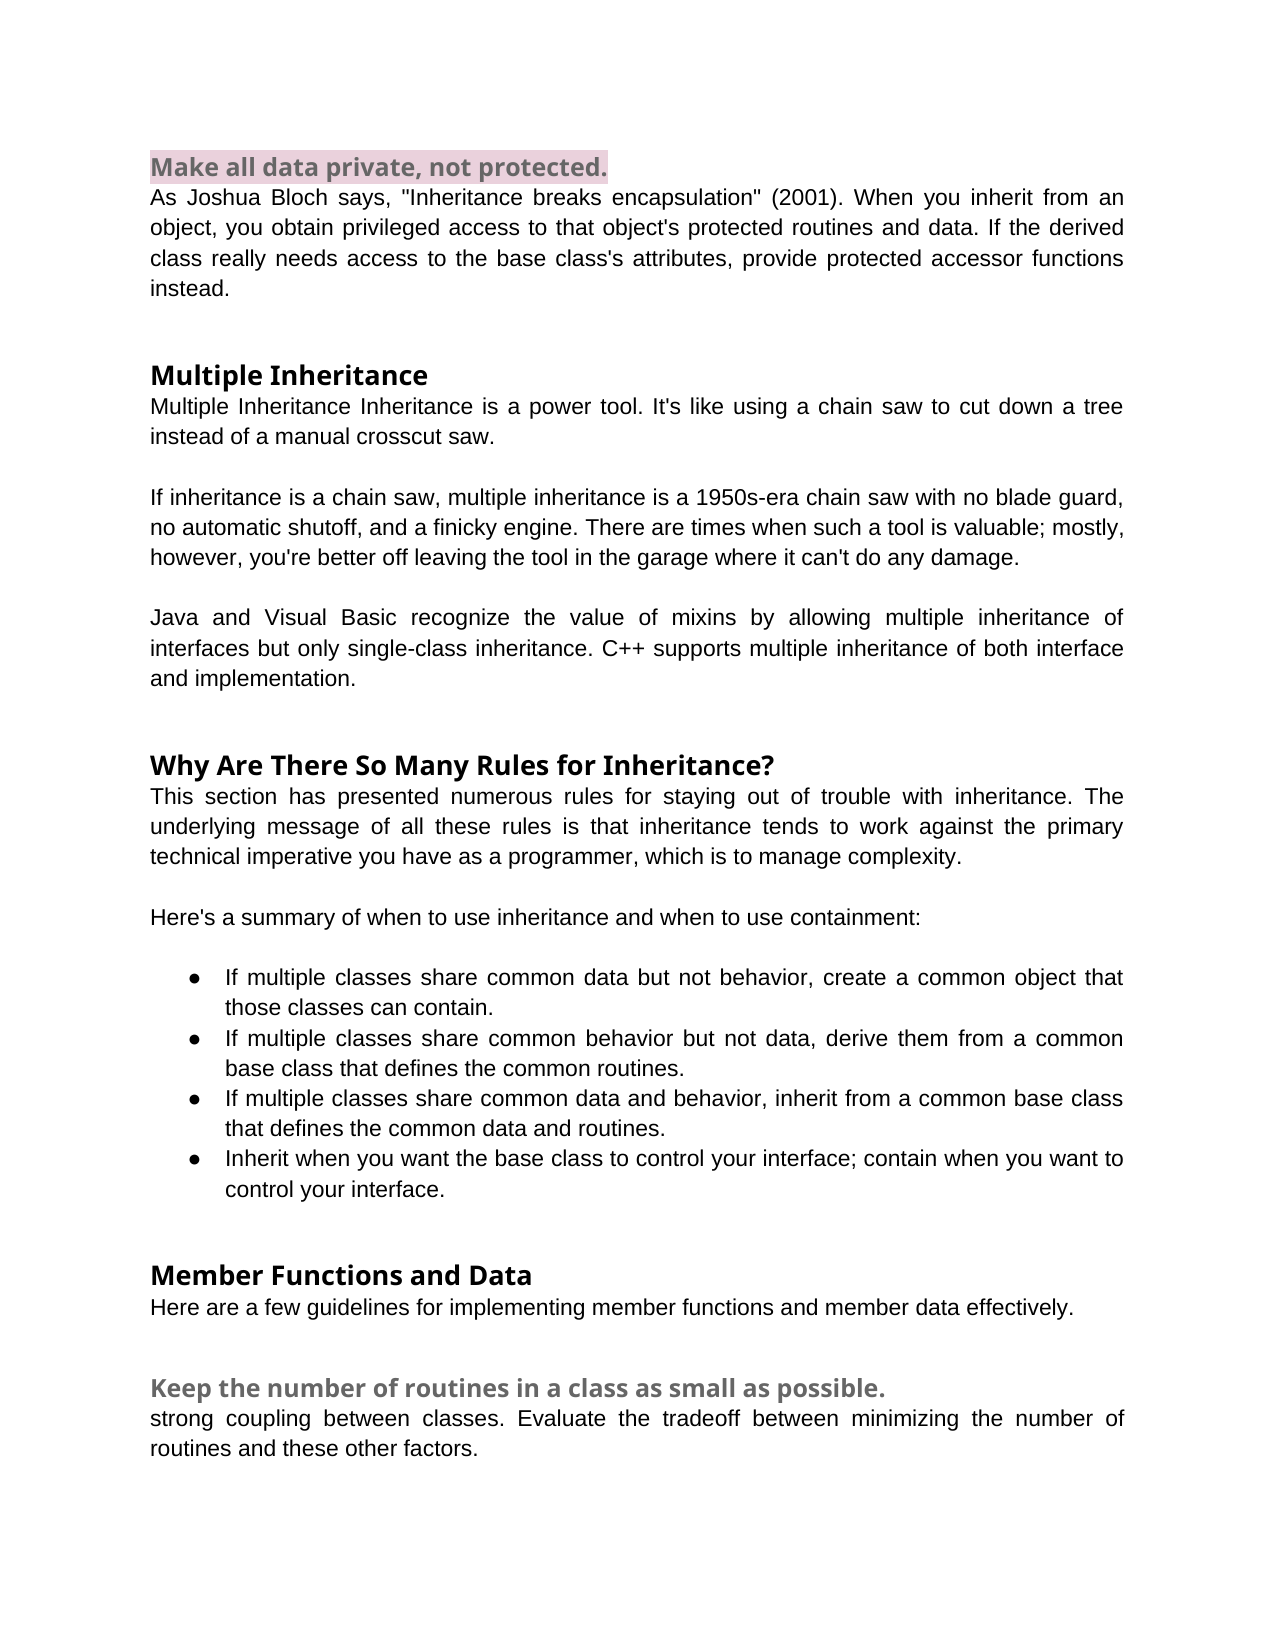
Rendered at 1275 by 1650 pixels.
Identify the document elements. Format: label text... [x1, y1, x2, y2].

text Multiple Inheritance Inheritance is a power tool. It's like using a chain saw to cut down a tree instead of a manual crosscut saw. [150, 393, 1125, 449]
list If multiple classes share common data but not behavior, create a common object that those classes can contain. [187, 964, 1125, 1021]
text Java and Visual Basic recognize the value of mixins by allowing multiple inheritance of interfaces but only single-class inheritance. C++ supports multiple inheritance of both interface and implementation. [150, 604, 1125, 691]
text This section has presented numerous rules for staying out of trouble with inheritance. The underlying message of all these rules is that inheritance tends to work against the primary technical imperative you have as a programmer, which is to manage complexity. [150, 783, 1125, 869]
text Here are a few guidelines for implementing member functions and member data effectively. [150, 1294, 1125, 1320]
text strong coupling between classes. Evaluate the tradeoff between minimizing the number of routines and these other factors. [150, 1405, 1125, 1461]
subtitle Member Functions and Data [150, 1257, 1125, 1294]
text If inheritance is a chain saw, multiple inheritance is a 1950s-era chain saw with no blade guard, no automatic shutoff, and a finicky engine. There are times when such a tool is valuable; mostly, however, you're better off leaving the tool in the garage where it can't do any damage. [150, 483, 1125, 570]
list If multiple classes share common behavior but not data, derive them from a common base class that defines the common routines. [187, 1024, 1125, 1081]
text As Joshua Bloch says, "Inheritance breaks encapsulation" (2001). When you inherit from an object, you obtain privileged access to that object's protected routines and data. If the derived class really needs access to the base class's attributes, provide protected accessor functions instead. [150, 184, 1125, 301]
list Inherit when you want the base class to control your interface; contain when you want to control your interface. [187, 1145, 1125, 1202]
subtitle Multiple Inheritance [150, 356, 1125, 393]
text Here's a summary of when to use inheritance and when to use containment: [150, 904, 1125, 930]
list If multiple classes share common data and behavior, inherit from a common base class that defines the common data and routines. [187, 1085, 1125, 1141]
subtitle Keep the number of routines in a class as small as possible. [150, 1371, 1125, 1405]
subtitle Make all data private, not protected. [150, 150, 1125, 184]
subtitle Why Are There So Many Rules for Inheritance? [150, 746, 1125, 783]
